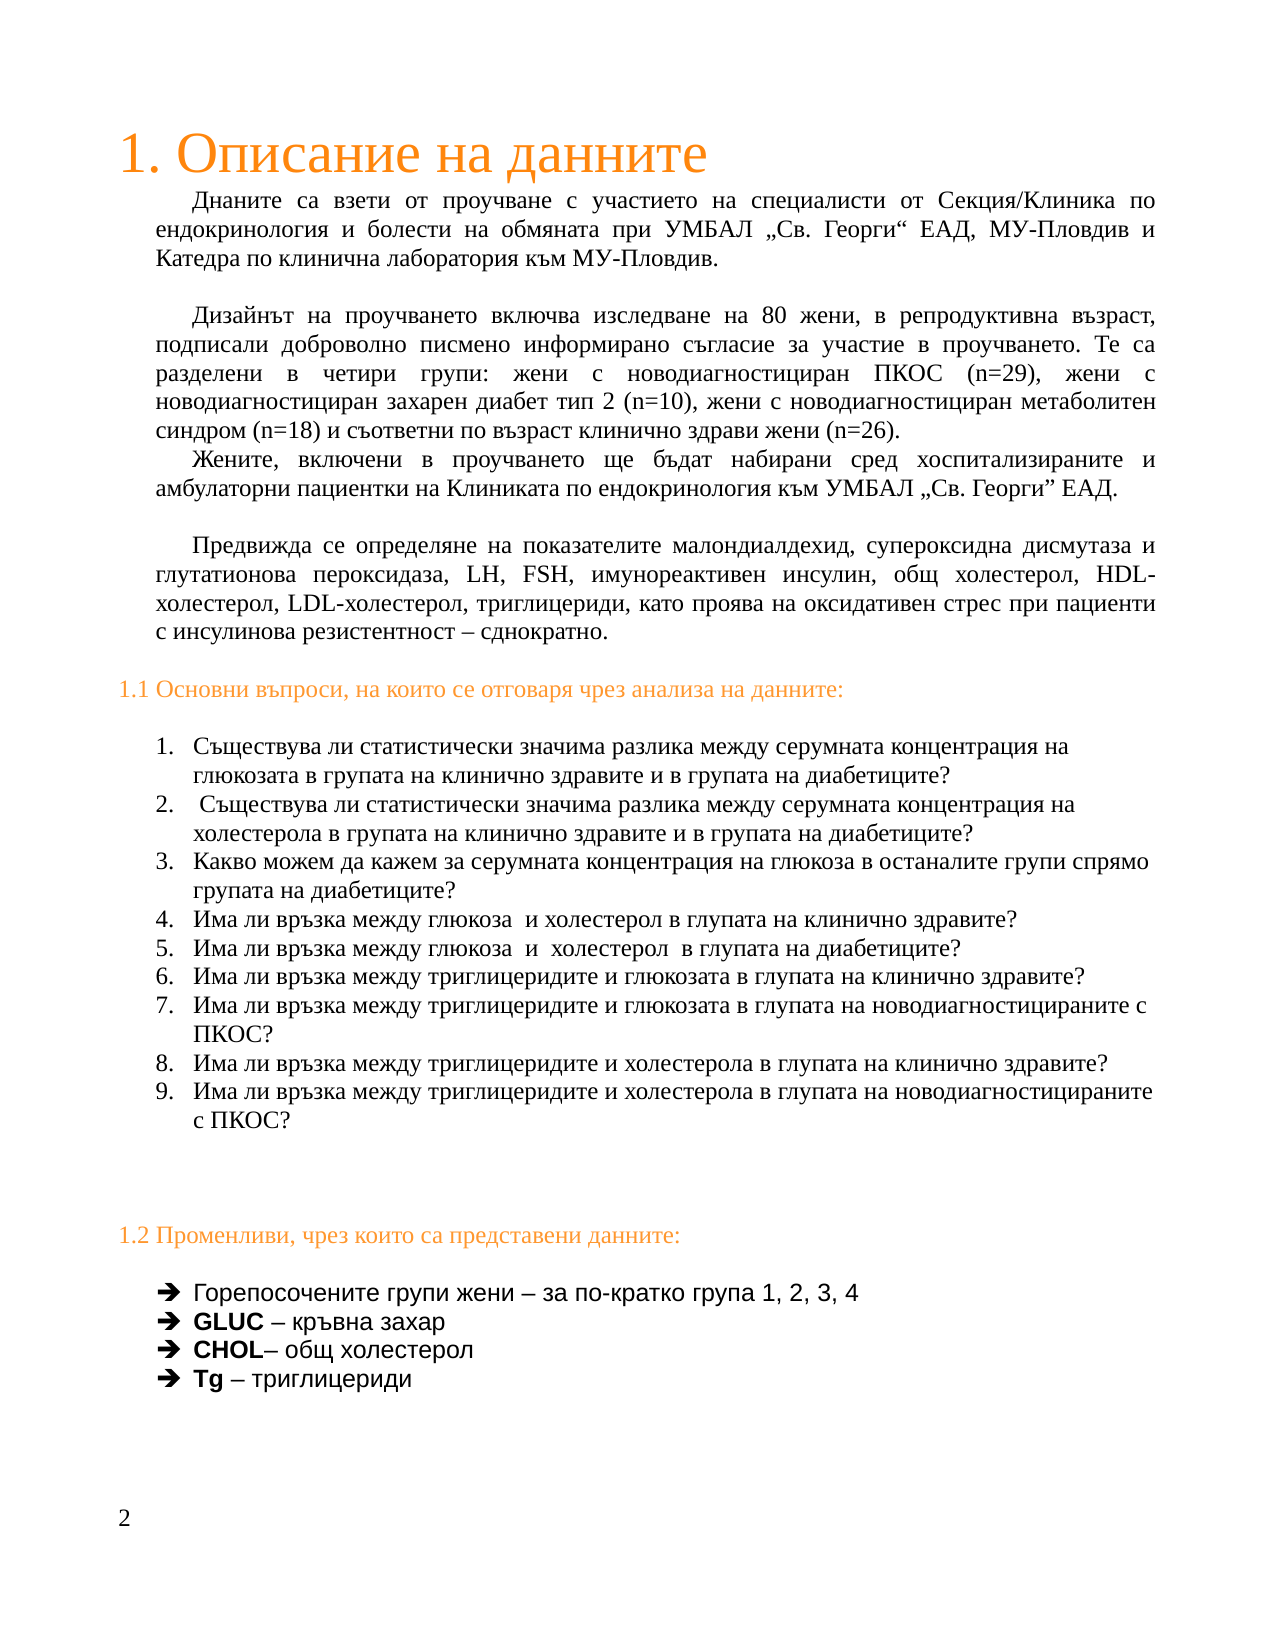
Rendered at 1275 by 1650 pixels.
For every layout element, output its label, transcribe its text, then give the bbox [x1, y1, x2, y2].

list Има ли връзка между триглицеридите и глюкозата в глупата на новодиагностицираните с ПКОС? [155, 990, 1157, 1048]
list Горепосочените групи жени – за по-кратко група 1, 2, 3, 4 [156, 1278, 1157, 1307]
list Съществува ли статистически значима разлика между серумната концентрация на холестерола в групата на клинично здравите и в групата на диабетиците? [155, 789, 1157, 846]
text 1.2 Променливи, чрез които са представени данните: [118, 1220, 1157, 1249]
text Днаните са взети от проучване с участието на специалисти от Секция/Клиника по ендокринология и болести на обмяната при УМБАЛ „Св. Георги“ ЕАД, МУ-Пловдив и Катедра по клинична лаборатория към МУ-Пловдив. [155, 185, 1157, 271]
list Има ли връзка между триглицеридите и глюкозата в глупата на клинично здравите? [155, 961, 1157, 990]
list Съществува ли статистически значима разлика между серумната концентрация на глюкозата в групата на клинично здравите и в групата на диабетиците? [155, 731, 1157, 789]
list GLUC – кръвна захар [156, 1307, 1157, 1335]
text Жените, включени в проучването ще бъдат набирани сред хоспитализираните и амбулаторни пациентки на Клиниката по ендокринология към УМБАЛ „Св. Георги” ЕАД. [155, 444, 1157, 501]
text 1. Описание на данните [118, 118, 1157, 185]
list CHOL– общ холестерол [156, 1335, 1157, 1364]
list Какво можем да кажем за серумната концентрация на глюкоза в останалите групи спрямо групата на диабетиците? [155, 846, 1157, 904]
list Тg – триглицериди [156, 1364, 1157, 1393]
list Има ли връзка между глюкоза и холестерол в глупата на диабетиците? [155, 933, 1157, 961]
text Предвижда се определяне на показателите малондиалдехид, супероксидна дисмутаза и глутатионова пероксидаза, LH, FSH, имунореактивен инсулин, общ холестерол, HDL-холестерол, LDL-холестерол, триглицериди, като проява на оксидативен стрес при пациенти с инсулинова резистентност – сднократно. [155, 530, 1157, 645]
list Има ли връзка между триглицеридите и холестерола в глупата на новодиагностицираните с ПКОС? [155, 1076, 1157, 1134]
text Дизайнът на проучването включва изследване на 80 жени, в репродуктивна възраст, подписали доброволно писмено информирано съгласие за участие в проучването. Те са разделени в четири групи: жени с новодиагностициран ПКОС (n=29), жени с новодиагностициран захарен диабет тип 2 (n=10), жени с новодиагностициран метаболитен синдром (n=18) и съответни по възраст клинично здрави жени (n=26). [155, 300, 1157, 444]
list Има ли връзка между глюкоза и холестерол в глупата на клинично здравите? [155, 904, 1157, 933]
text 1.1 Основни въпроси, на които се отговаря чрез анализа на данните: [118, 674, 1157, 703]
list Има ли връзка между триглицеридите и холестерола в глупата на клинично здравите? [155, 1048, 1157, 1076]
